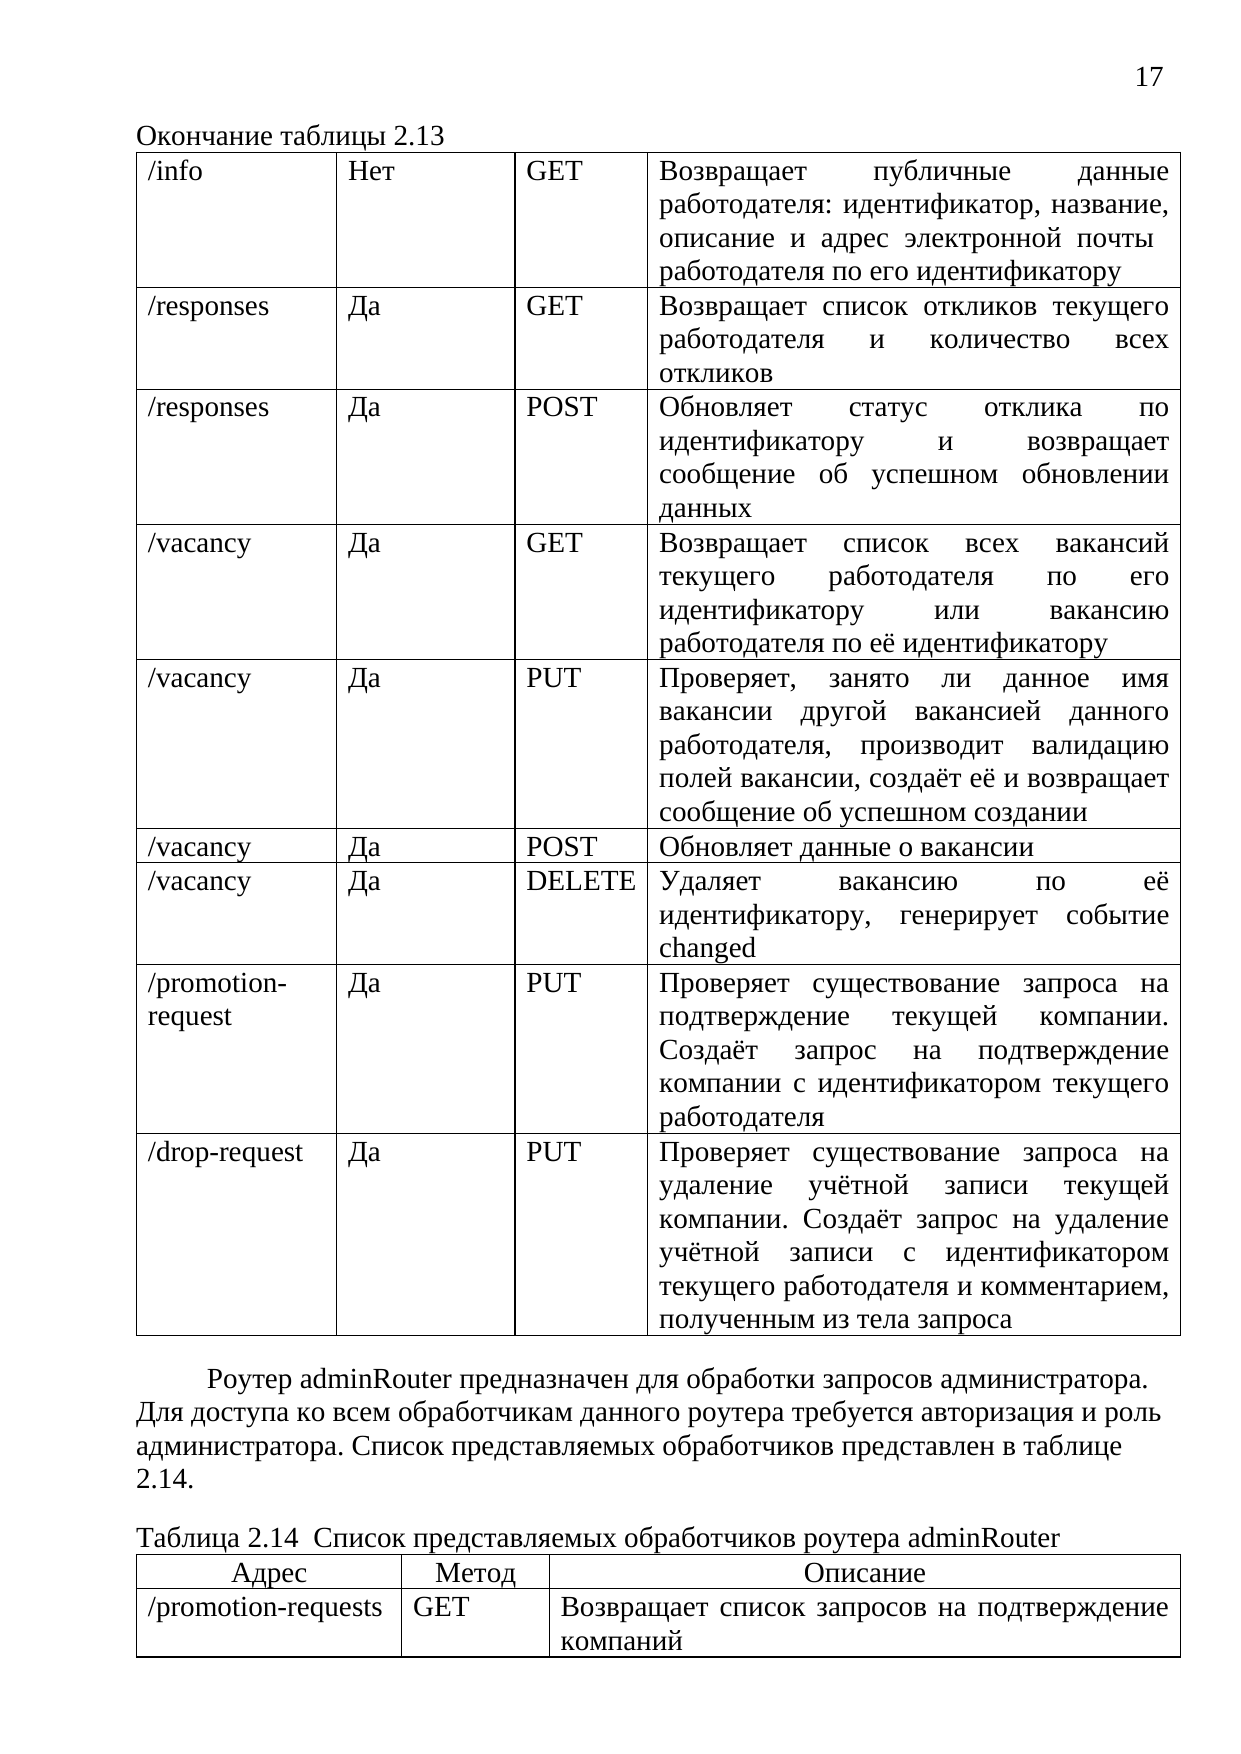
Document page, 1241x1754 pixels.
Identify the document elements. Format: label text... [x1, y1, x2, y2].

table_header /info [137, 153, 336, 287]
table_cell Да [337, 829, 514, 862]
table_cell Обновляет статус отклика по идентификатору и возвращает сообщение об успешном обновлении данных [648, 390, 1180, 524]
table_cell /vacancy [137, 863, 336, 964]
table_header GET [516, 153, 647, 287]
table_header Описание [550, 1555, 1180, 1588]
table_cell GET [402, 1589, 549, 1656]
table_cell Да [337, 965, 514, 1133]
table_cell Проверяет существование запроса на удаление учётной записи текущей компании. Создаёт запрос на удаление учётной записи с идентификатором текущего работодателя и комментарием, полученным из тела запроса [648, 1134, 1180, 1335]
table_cell Да [337, 525, 514, 659]
table_cell PUT [516, 1134, 647, 1335]
table_cell Обновляет данные о вакансии [648, 829, 1180, 862]
table_cell PUT [516, 660, 647, 828]
table_cell /promotion-request [137, 965, 336, 1133]
table_cell PUT [516, 965, 647, 1133]
table_cell Возвращает список всех вакансий текущего работодателя по его идентификатору или вакансию работодателя по её идентификатору [648, 525, 1180, 659]
table_cell Проверяет, занято ли данное имя вакансии другой вакансией данного работодателя, производит валидацию полей вакансии, создаёт её и возвращает сообщение об успешном создании [648, 660, 1180, 828]
table_cell /vacancy [137, 660, 336, 828]
table_cell /vacancy [137, 525, 336, 659]
table_header Метод [402, 1555, 549, 1588]
table_cell Да [337, 660, 514, 828]
table_cell GET [516, 525, 647, 659]
table_cell Да [337, 1134, 514, 1335]
table_cell Да [337, 390, 514, 524]
table_cell Проверяет существование запроса на подтверждение текущей компании. Создаёт запрос на подтверждение компании с идентификатором текущего работодателя [648, 965, 1180, 1133]
table_cell /responses [137, 390, 336, 524]
text Окончание таблицы 2.13 [136, 118, 1181, 152]
table_cell Да [337, 288, 514, 388]
table_cell /promotion-requests [137, 1589, 401, 1656]
table_header Адрес [137, 1555, 401, 1588]
table_cell POST [516, 390, 647, 524]
table_cell /vacancy [137, 829, 336, 862]
table_cell /drop-request [137, 1134, 336, 1335]
table_header Нет [337, 153, 514, 287]
table_cell POST [516, 829, 647, 862]
table_cell Возвращает список откликов текущего работодателя и количество всех откликов [648, 288, 1180, 388]
table_cell Да [337, 863, 514, 964]
table_cell GET [516, 288, 647, 388]
table_cell Возвращает список запросов на подтверждение компаний [550, 1589, 1180, 1656]
table_cell Удаляет вакансию по её идентификатору, генерирует событие changed [648, 863, 1180, 964]
text Роутер adminRouter предназначен для обработки запросов администратора. Для доступа ко всем обработчикам данного роутера требуется авторизация и роль администратора. Список представляемых обработчиков представлен в таблице 2.14. [136, 1361, 1181, 1495]
table_cell /responses [137, 288, 336, 388]
text Таблица 2.14 ­ Cписок представляемых обработчиков роутера adminRouter [136, 1520, 1181, 1554]
table_header Возвращает публичные данные работодателя: идентификатор, название, описание и адрес электронной почты ­ работодателя по его идентификатору [648, 153, 1180, 287]
table_cell DELETE [516, 863, 647, 964]
